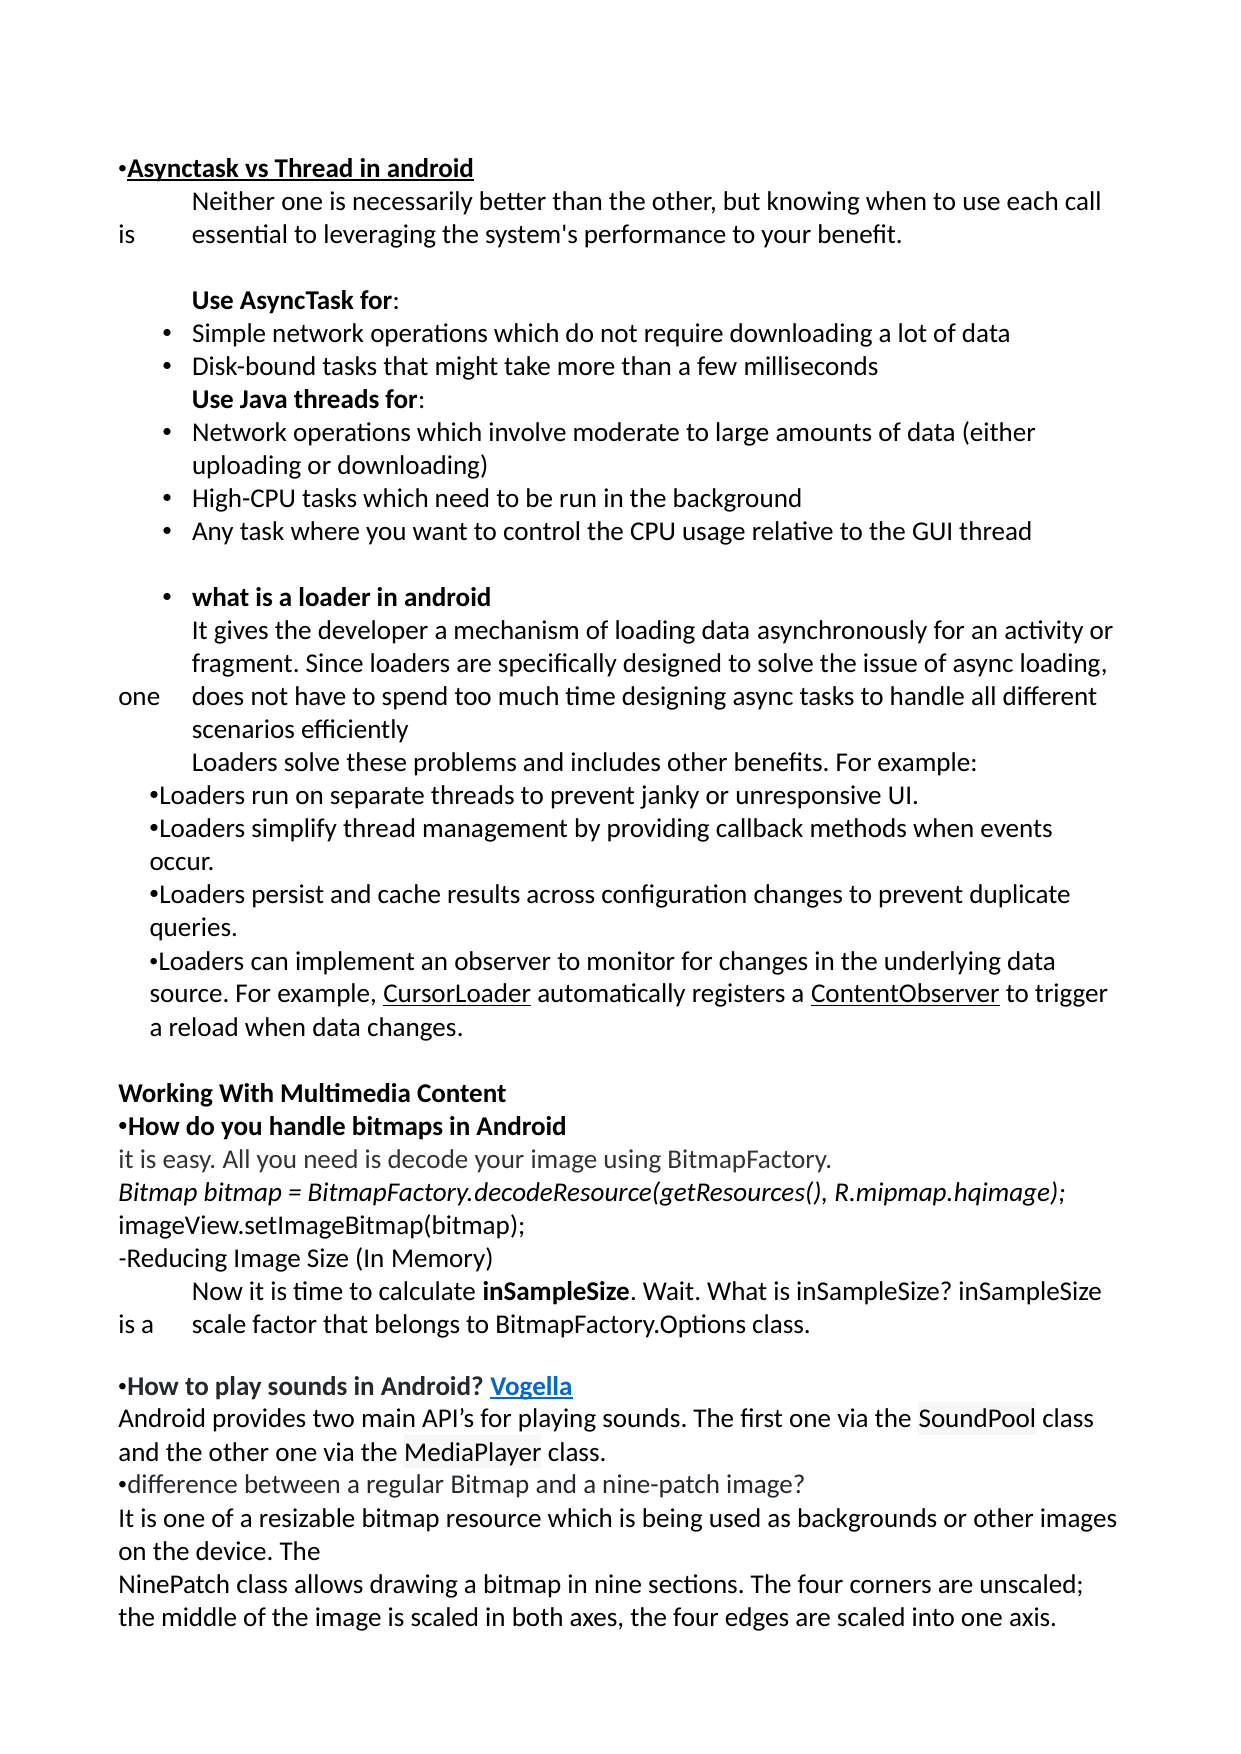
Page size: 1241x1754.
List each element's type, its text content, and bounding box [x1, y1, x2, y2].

list Network operations which involve moderate to large amounts of data (either uploading or downloading) [162, 415, 1122, 481]
list Asynctask vs Thread in android [118, 151, 1122, 184]
list what is a loader in android [162, 580, 1122, 613]
text Use Java threads for: [118, 382, 1122, 415]
list Disk-bound tasks that might take more than a few milliseconds [162, 349, 1122, 382]
text Neither one is necessarily better than the other, but knowing when to use each call is essential to leveraging the system's performance to your benefit. [118, 184, 1122, 250]
text Use AsyncTask for: [118, 283, 1122, 316]
list How do you handle bitmaps in Android [118, 1109, 1122, 1142]
list difference between a regular Bitmap and a nine-patch image? [118, 1468, 1122, 1501]
text Android provides two main API’s for playing sounds. The first one via the SoundPool class and the other one via the MediaPlayer class. [118, 1402, 1122, 1468]
text It is one of a resizable bitmap resource which is being used as backgrounds or other images on the device. The NinePatch class allows drawing a bitmap in nine sections. The four corners are unscaled; the middle of the image is scaled in both axes, the four edges are scaled into one axis. [118, 1501, 1122, 1633]
list Any task where you want to control the CPU usage relative to the GUI thread [162, 514, 1122, 547]
text imageView.setImageBitmap(bitmap); [118, 1208, 1122, 1241]
text it is easy. All you need is decode your image using BitmapFactory. [118, 1142, 1122, 1175]
list Loaders can implement an observer to monitor for changes in the underlying data source. For example, CursorLoader automatically registers a ContentObserver to trigger a reload when data changes. [118, 944, 1122, 1043]
list How to play sounds in Android? Vogella [118, 1369, 1122, 1402]
text Loaders solve these problems and includes other benefits. For example: [118, 746, 1122, 778]
list High-CPU tasks which need to be run in the background [162, 481, 1122, 514]
text Bitmap bitmap = BitmapFactory.decodeResource(getResources(), R.mipmap.hqimage); [118, 1175, 1122, 1208]
text Working With Multimedia Content [118, 1076, 1122, 1109]
list Loaders simplify thread management by providing callback methods when events occur. [118, 812, 1122, 878]
list Simple network operations which do not require downloading a lot of data [162, 316, 1122, 349]
text -Reducing Image Size (In Memory) [118, 1241, 1122, 1274]
text Now it is time to calculate inSampleSize. Wait. What is inSampleSize? inSampleSize is a scale factor that belongs to BitmapFactory.Options class. [118, 1274, 1122, 1340]
text It gives the developer a mechanism of loading data asynchronously for an activity or fragment. Since loaders are specifically designed to solve the issue of async loading, one does not have to spend too much time designing async tasks to handle all different scenarios efficiently [118, 613, 1122, 746]
list Loaders run on separate threads to prevent janky or unresponsive UI. [118, 778, 1122, 812]
list Loaders persist and cache results across configuration changes to prevent duplicate queries. [118, 878, 1122, 944]
